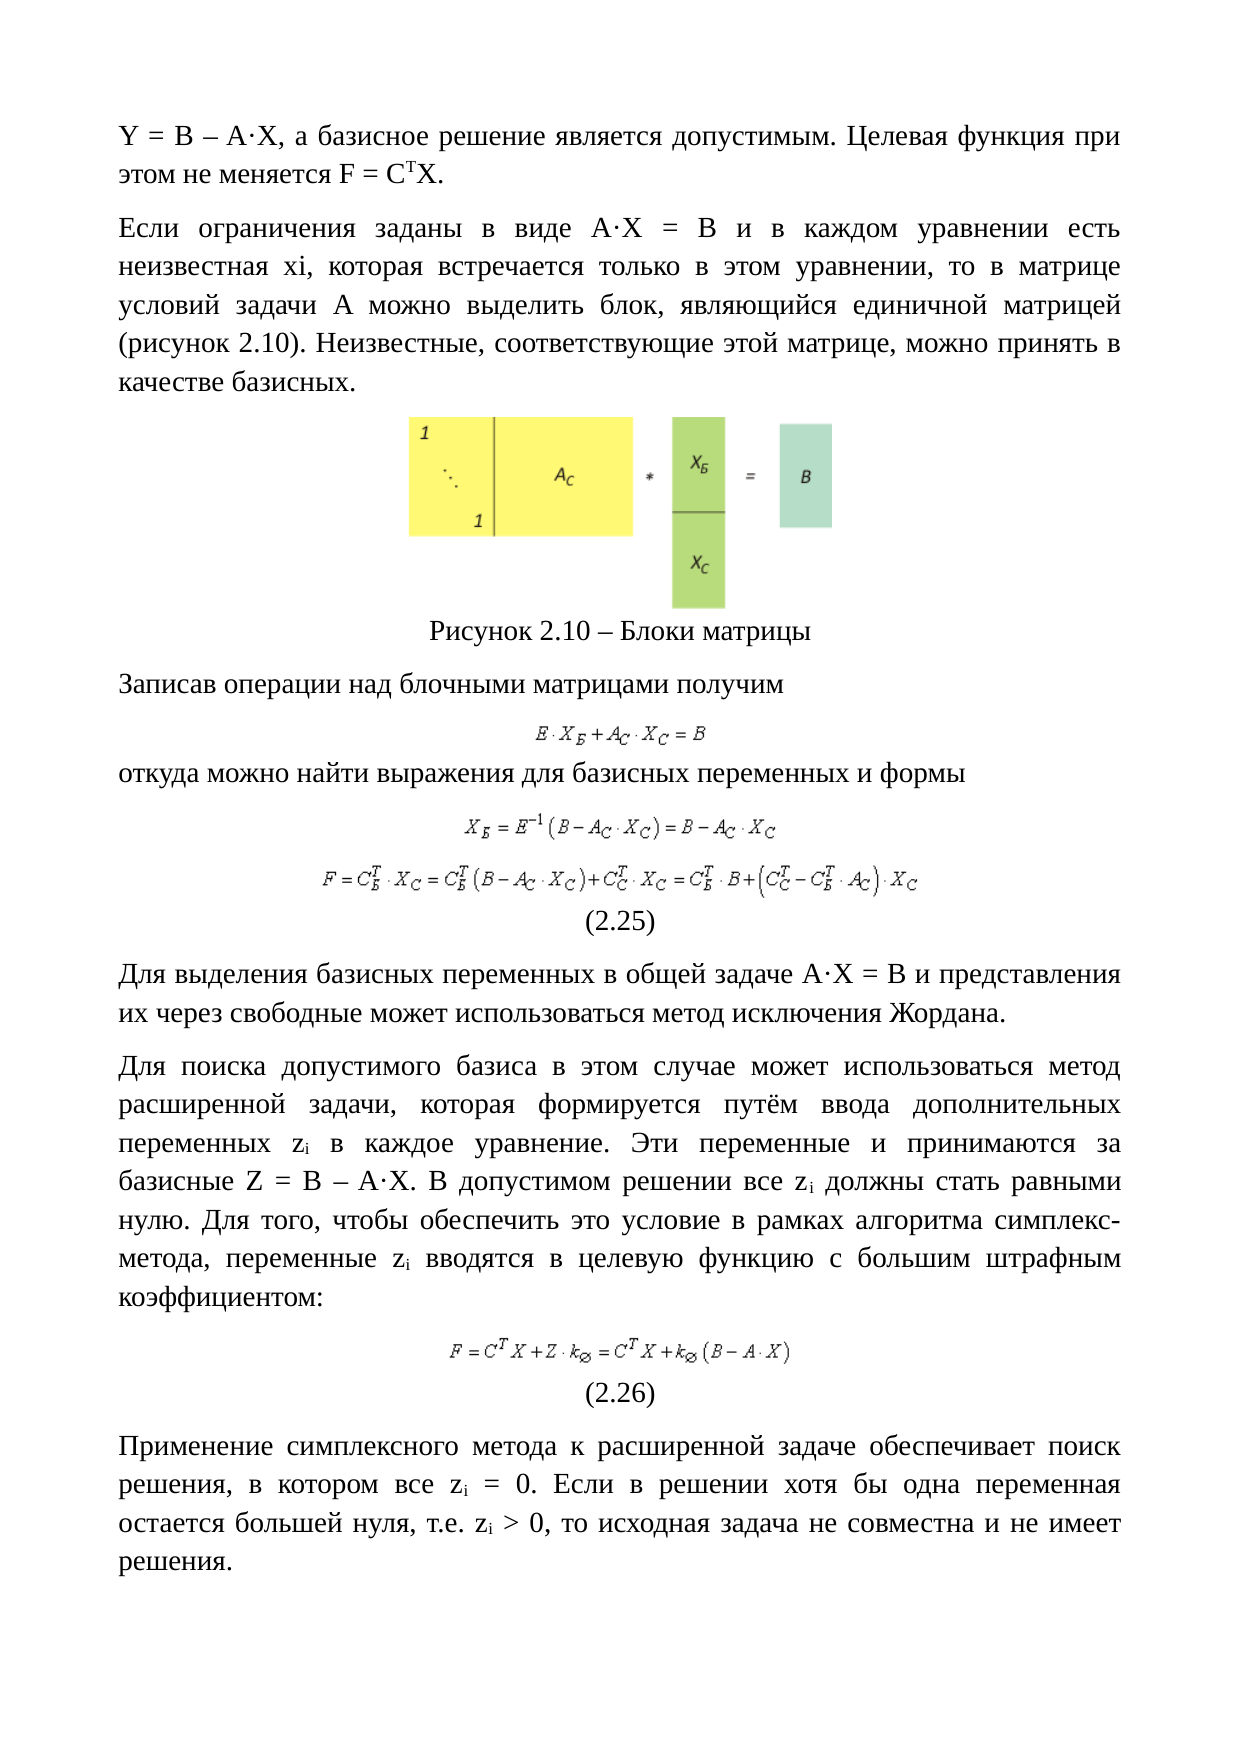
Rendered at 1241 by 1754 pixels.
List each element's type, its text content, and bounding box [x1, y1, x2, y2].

text Записав операции над блочными матрицами получим [118, 666, 1122, 700]
text Рисунок 2.10 – Блоки матрицы [118, 417, 1122, 647]
picture [531, 719, 709, 750]
text Применение симплексного метода к расширенной задаче обеспечивает поиск решения, в котором все zi = 0. Если в решении хотя бы одна переменная остается большей нуля, т.е. zi > 0, то исходная задача не совместна и не имеет решения. [118, 1428, 1122, 1577]
text откуда можно найти выражения для базисных переменных и формы [118, 719, 1122, 788]
text (2.26) [118, 1332, 1122, 1408]
text Если ограничения заданы в виде A·X = B и в каждом уравнении есть неизвестная xi, которая встречается только в этом уравнении, то в матрице условий задачи A можно выделить блок, являющийся единичной матрицей (рисунок 2.10). Неизвестные, соответствующие этой матрице, можно принять в качестве базисных. [118, 210, 1122, 397]
text Для выделения базисных переменных в общей задаче A·X = B и представления их через свободные может использоваться метод исключения Жордана. [118, 956, 1122, 1028]
picture [318, 857, 922, 904]
picture [446, 1332, 795, 1370]
text Для поиска допустимого базиса в этом случае может использоваться метод расширенной задачи, которая формируется путём ввода дополнительных переменных zi в каждое уравнение. Эти переменные и принимаются за базисные Z = B – A·X. В допустимом решении все zi должны стать равными нулю. Для того, чтобы обеспечить это условие в рамках алгоритма симплекс-метода, переменные zi вводятся в целевую функцию с большим штрафным коэффициентом: [118, 1048, 1122, 1313]
picture [461, 807, 780, 846]
picture [408, 417, 832, 609]
text (2.25) [118, 808, 1122, 937]
text Y = B – A·X, а базисное решение является допустимым. Целевая функция при этом не меняется F = CTX. [118, 118, 1122, 190]
